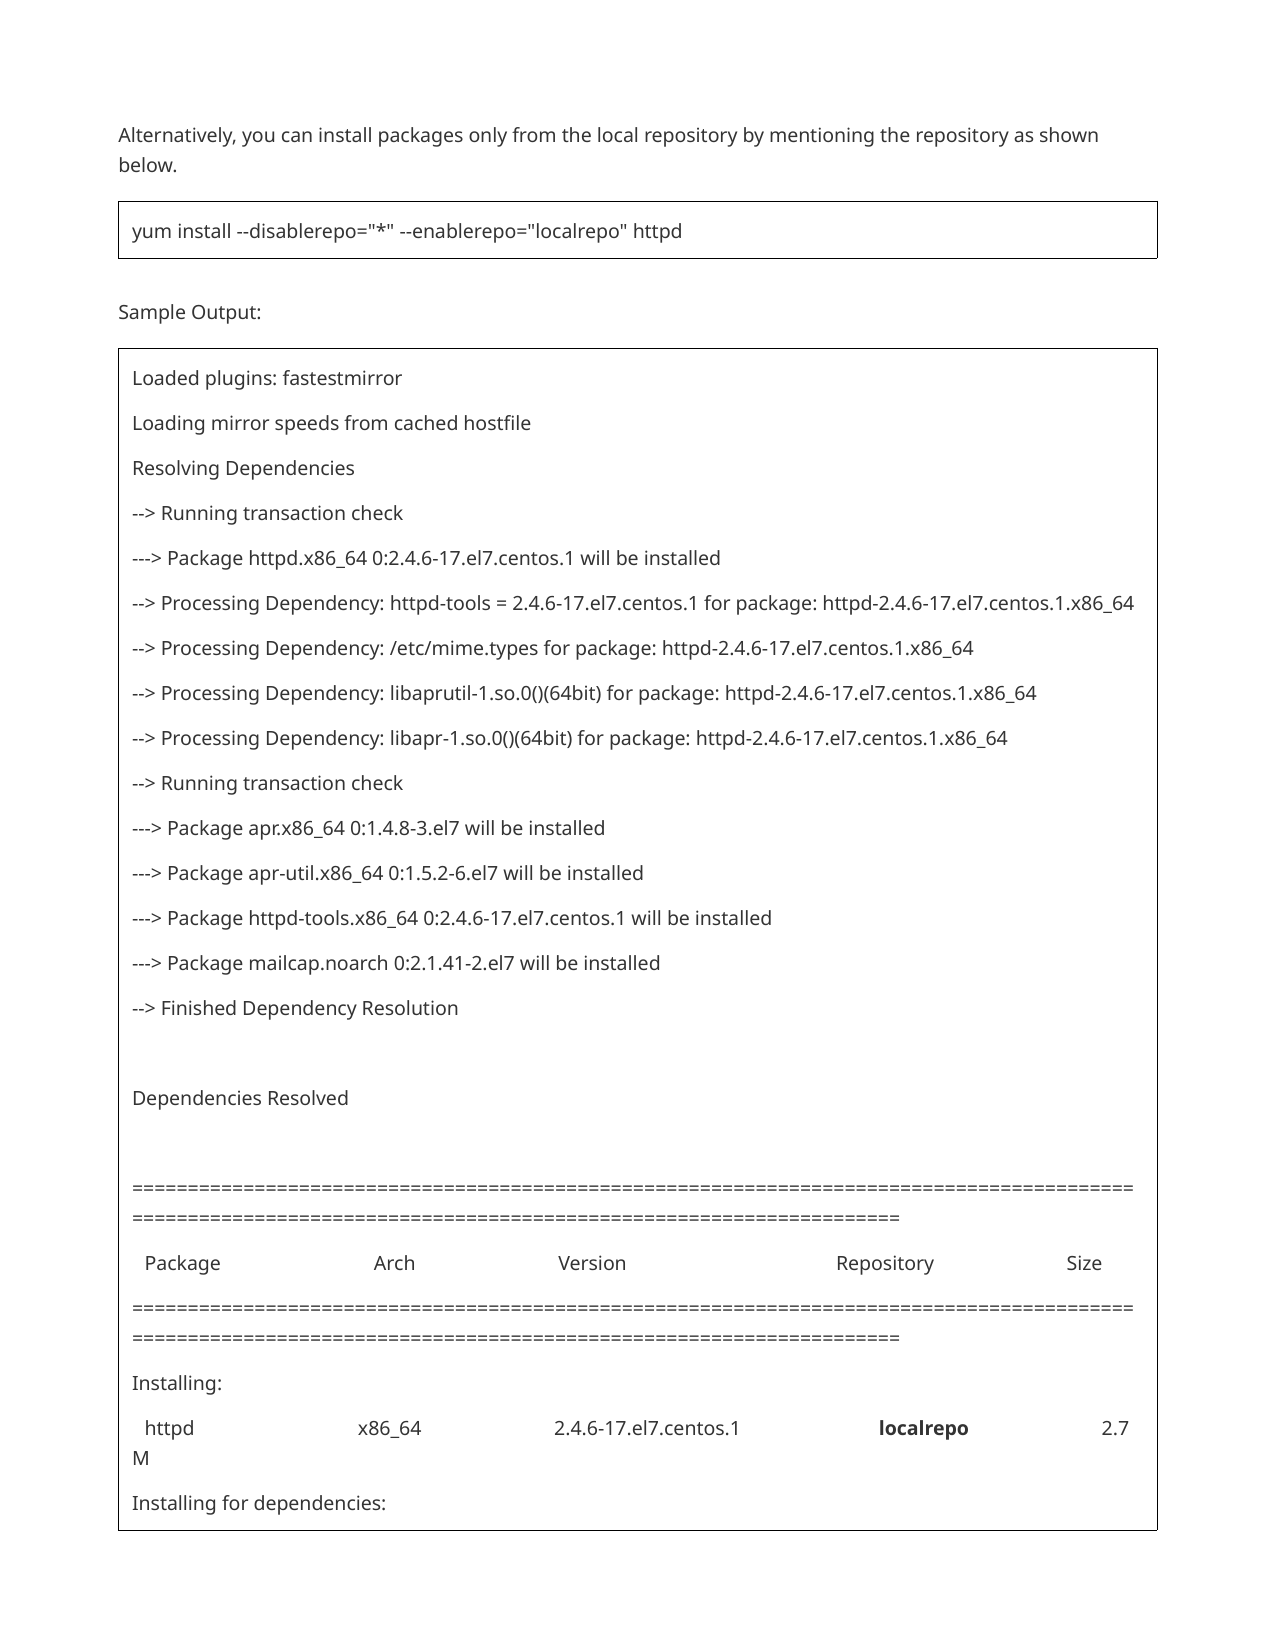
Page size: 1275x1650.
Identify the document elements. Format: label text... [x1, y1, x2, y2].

text Loaded plugins: fastestmirror [119, 349, 1157, 392]
text ---> Package httpd-tools.x86_64 0:2.4.6-17.el7.centos.1 will be installed [119, 888, 1157, 932]
text --> Finished Dependency Resolution [119, 978, 1157, 1022]
text Dependencies Resolved [119, 1068, 1157, 1112]
text ---> Package apr-util.x86_64 0:1.5.2-6.el7 will be installed [119, 843, 1157, 887]
text Installing for dependencies: [119, 1473, 1157, 1530]
text ---> Package mailcap.noarch 0:2.1.41-2.el7 will be installed [119, 933, 1157, 977]
text Alternatively, you can install packages only from the local repository by mentioning the repository as shown below. [118, 118, 1157, 178]
text Installing: [119, 1353, 1157, 1397]
text ---> Package httpd.x86_64 0:2.4.6-17.el7.centos.1 will be installed [119, 528, 1157, 572]
text --> Running transaction check [119, 753, 1157, 797]
text Loading mirror speeds from cached hostfile [119, 393, 1157, 437]
text --> Processing Dependency: /etc/mime.types for package: httpd-2.4.6-17.el7.centos.1.x86_64 [119, 618, 1157, 662]
text --> Processing Dependency: libapr-1.so.0()(64bit) for package: httpd-2.4.6-17.el7.centos.1.x86_64 [119, 708, 1157, 752]
text Sample Output: [118, 295, 1157, 325]
text ---> Package apr.x86_64 0:1.4.8-3.el7 will be installed [119, 798, 1157, 842]
text Resolving Dependencies [119, 438, 1157, 482]
text =============================================================================================================================================================== [119, 1158, 1157, 1232]
text --> Processing Dependency: httpd-tools = 2.4.6-17.el7.centos.1 for package: httpd-2.4.6-17.el7.centos.1.x86_64 [119, 573, 1157, 617]
text --> Running transaction check [119, 483, 1157, 527]
text yum install --disablerepo="*" --enablerepo="localrepo" httpd [119, 202, 1157, 258]
text --> Processing Dependency: libaprutil-1.so.0()(64bit) for package: httpd-2.4.6-17.el7.centos.1.x86_64 [119, 663, 1157, 707]
text httpd x86_64 2.4.6-17.el7.centos.1 localrepo 2.7 M [119, 1398, 1157, 1472]
text Package Arch Version Repository Size [119, 1233, 1157, 1277]
text =============================================================================================================================================================== [119, 1278, 1157, 1352]
